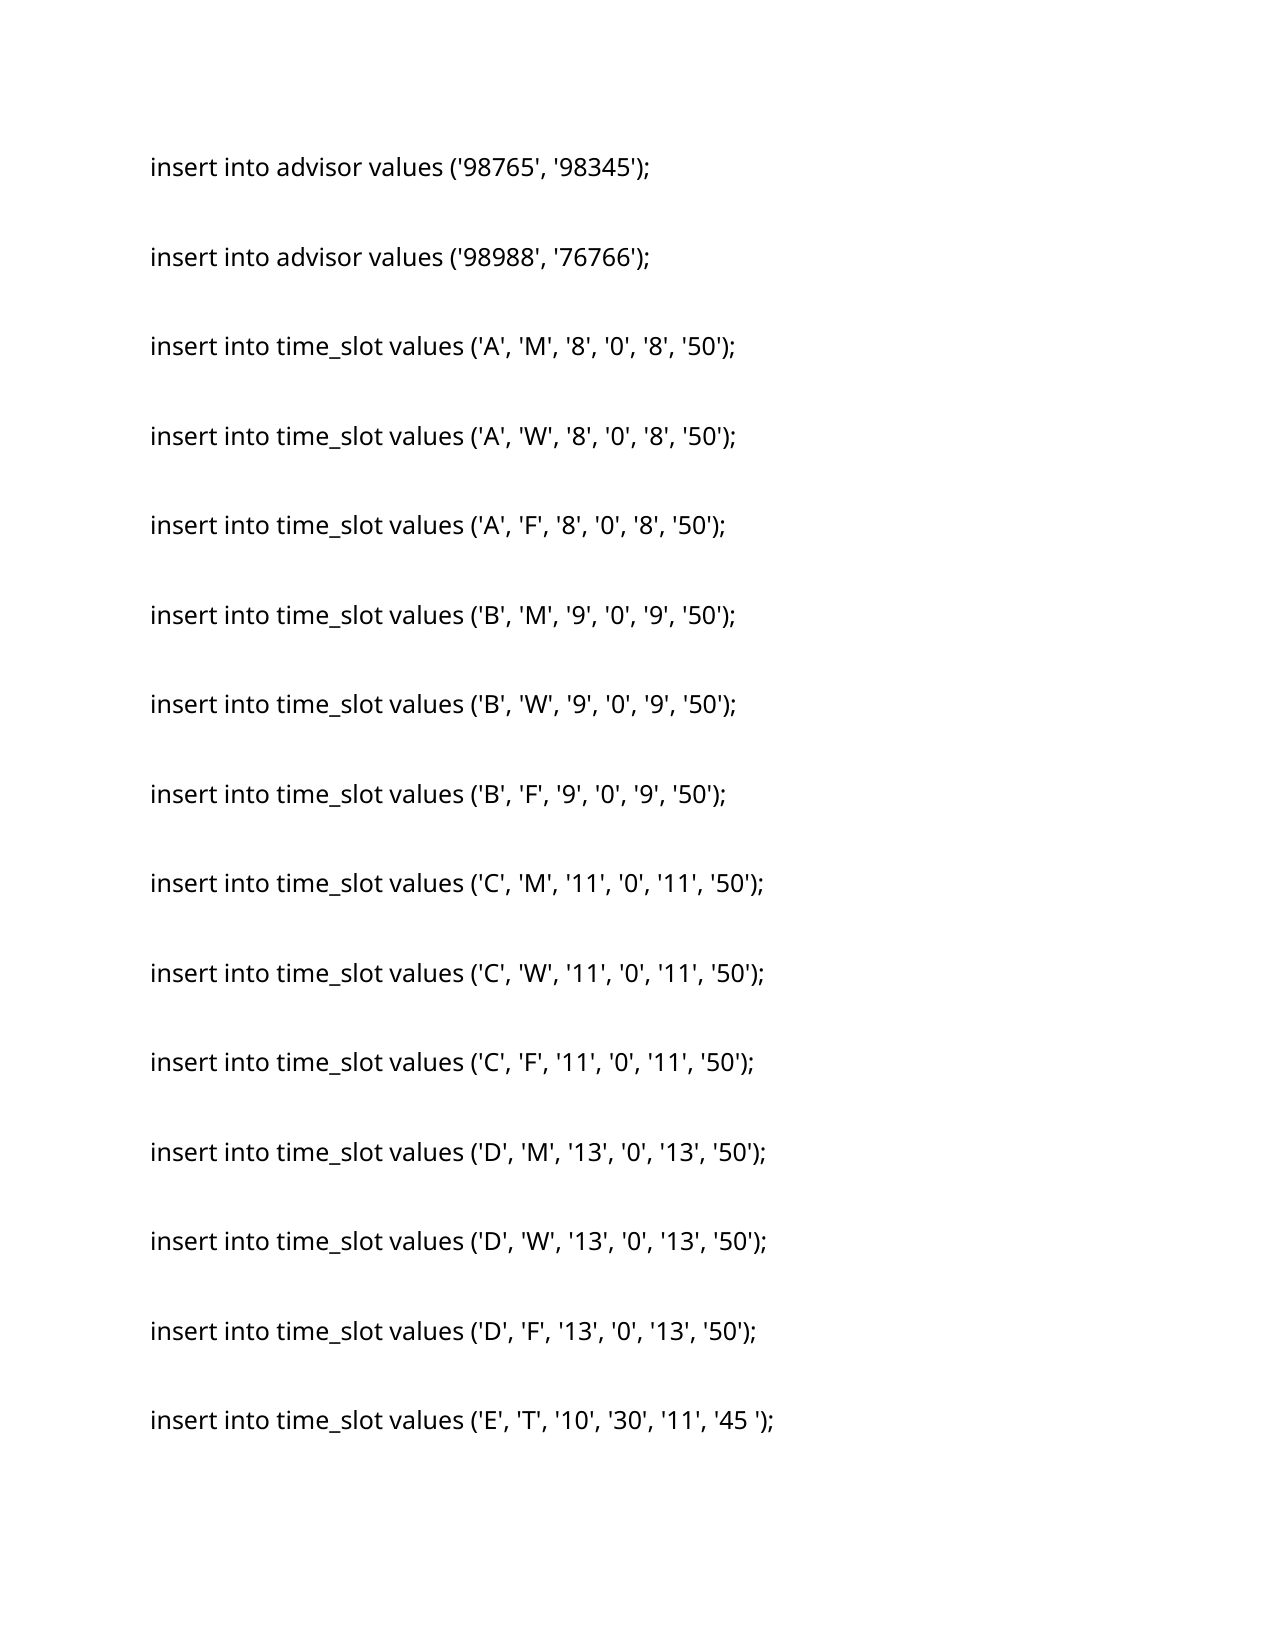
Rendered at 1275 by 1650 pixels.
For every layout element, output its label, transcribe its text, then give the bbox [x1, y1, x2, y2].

text insert into time_slot values ('A', 'W', '8', '0', '8', '50'); [150, 418, 1125, 452]
text insert into time_slot values ('B', 'M', '9', '0', '9', '50'); [150, 597, 1125, 631]
text insert into time_slot values ('A', 'M', '8', '0', '8', '50'); [150, 329, 1125, 363]
text insert into time_slot values ('E', 'T', '10', '30', '11', '45 '); [150, 1403, 1125, 1437]
text insert into time_slot values ('A', 'F', '8', '0', '8', '50'); [150, 508, 1125, 542]
text insert into time_slot values ('D', 'F', '13', '0', '13', '50'); [150, 1313, 1125, 1347]
text insert into time_slot values ('B', 'F', '9', '0', '9', '50'); [150, 776, 1125, 810]
text insert into time_slot values ('D', 'M', '13', '0', '13', '50'); [150, 1134, 1125, 1168]
text insert into time_slot values ('C', 'M', '11', '0', '11', '50'); [150, 866, 1125, 900]
text insert into time_slot values ('C', 'W', '11', '0', '11', '50'); [150, 955, 1125, 989]
text insert into time_slot values ('C', 'F', '11', '0', '11', '50'); [150, 1045, 1125, 1079]
text insert into time_slot values ('D', 'W', '13', '0', '13', '50'); [150, 1224, 1125, 1258]
text insert into advisor values ('98988', '76766'); [150, 239, 1125, 273]
text insert into time_slot values ('B', 'W', '9', '0', '9', '50'); [150, 687, 1125, 721]
text insert into advisor values ('98765', '98345'); [150, 150, 1125, 184]
